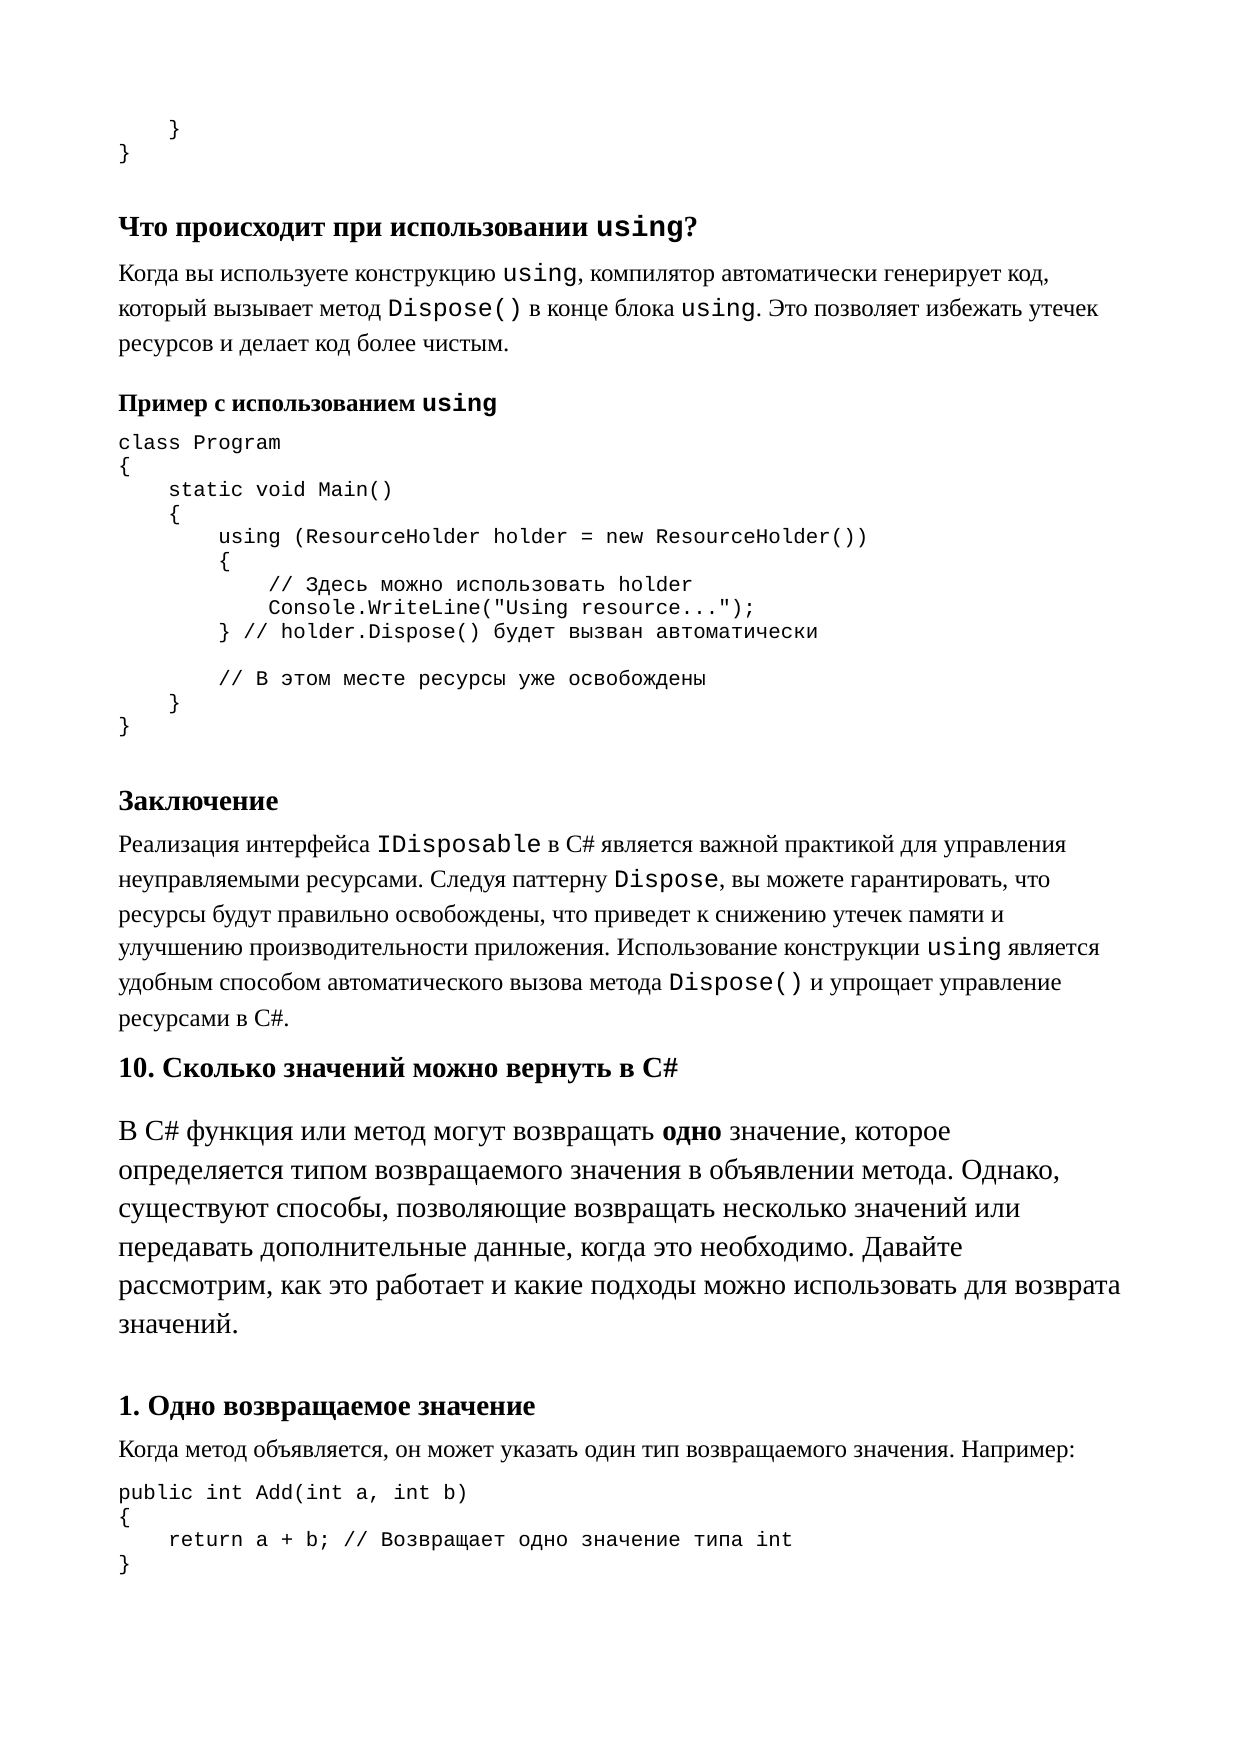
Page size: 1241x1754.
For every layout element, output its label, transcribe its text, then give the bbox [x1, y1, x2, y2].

text } // holder.Dispose() будет вызван автоматически [118, 621, 1122, 644]
text } [118, 142, 1122, 165]
text { [118, 1506, 1122, 1529]
text // В этом месте ресурсы уже освобождены [118, 668, 1122, 692]
text Реализация интерфейса IDisposable в C# является важной практикой для управления неуправляемыми ресурсами. Следуя паттерну Dispose, вы можете гарантировать, что ресурсы будут правильно освобождены, что приведет к снижению утечек памяти и улучшению производительности приложения. Использование конструкции using является удобным способом автоматического вызова метода Dispose() и упрощает управление ресурсами в C#. [118, 829, 1122, 1031]
text { [118, 503, 1122, 526]
subtitle Пример с использованием using [118, 388, 1122, 419]
text { [118, 455, 1122, 479]
subtitle 1. Одно возвращаемое значение [118, 1388, 1122, 1422]
text } [118, 118, 1122, 142]
text // Здесь можно использовать holder [118, 573, 1122, 597]
text } [118, 692, 1122, 715]
text } [118, 1553, 1122, 1577]
text class Program [118, 432, 1122, 455]
text В C# функция или метод могут возвращать одно значение, которое определяется типом возвращаемого значения в объявлении метода. Однако, существуют способы, позволяющие возвращать несколько значений или передавать дополнительные данные, когда это необходимо. Давайте рассмотрим, как это работает и какие подходы можно использовать для возврата значений. [118, 1113, 1122, 1339]
text 10. Сколько значений можно вернуть в C# [118, 1050, 1122, 1084]
text using (ResourceHolder holder = new ResourceHolder()) [118, 526, 1122, 550]
text Console.WriteLine("Using resource..."); [118, 597, 1122, 621]
subtitle Что происходит при использовании using? [118, 209, 1122, 246]
text Когда вы используете конструкцию using, компилятор автоматически генерирует код, который вызывает метод Dispose() в конце блока using. Это позволяет избежать утечек ресурсов и делает код более чистым. [118, 258, 1122, 357]
subtitle Заключение [118, 783, 1122, 817]
text public int Add(int a, int b) [118, 1482, 1122, 1506]
text Когда метод объявляется, он может указать один тип возвращаемого значения. Например: [118, 1434, 1122, 1463]
text return a + b; // Возвращает одно значение типа int [118, 1529, 1122, 1553]
text { [118, 550, 1122, 573]
text } [118, 715, 1122, 739]
text static void Main() [118, 479, 1122, 503]
